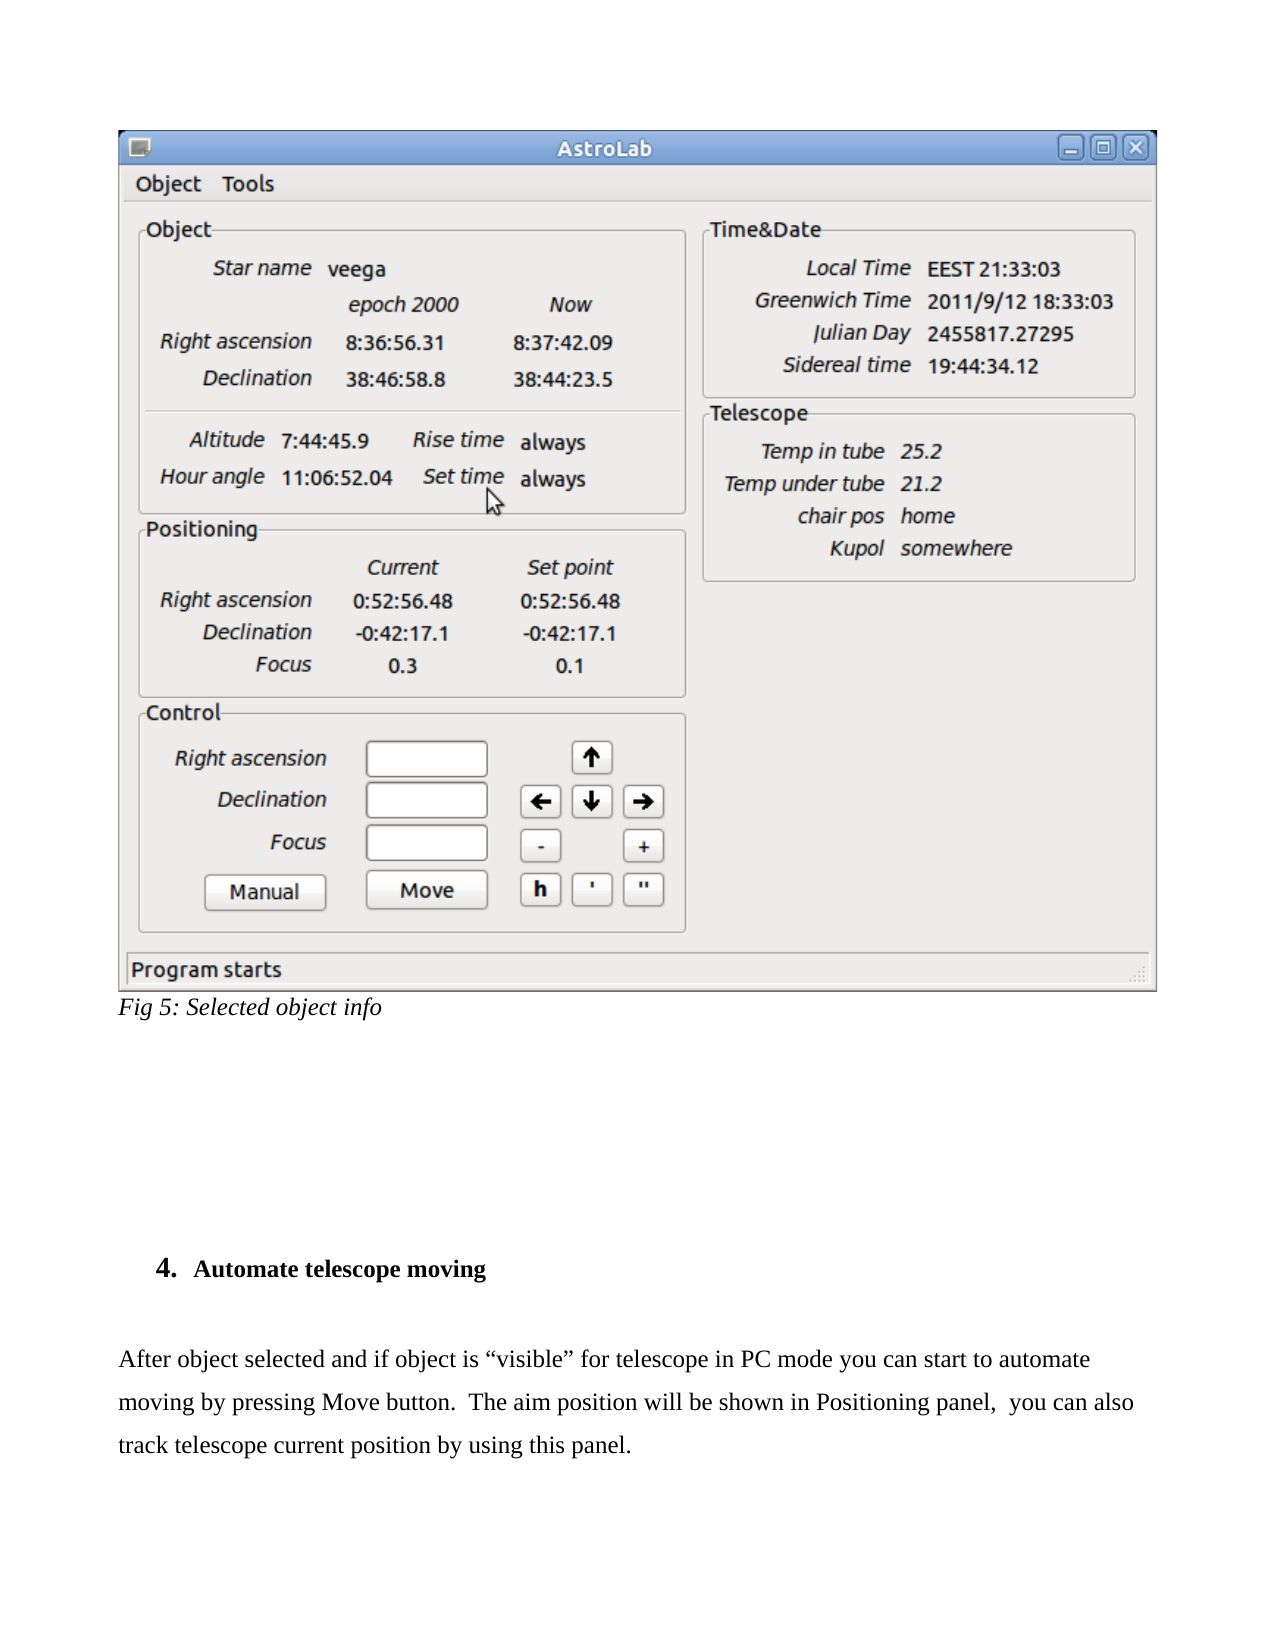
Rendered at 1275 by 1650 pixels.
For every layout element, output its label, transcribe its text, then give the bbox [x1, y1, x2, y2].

text Fig 5: Selected object info [118, 992, 1157, 1021]
picture [118, 130, 1158, 992]
list Automate telescope moving [156, 1251, 1157, 1284]
text After object selected and if object is “visible” for telescope in PC mode you can start to automate moving by pressing Move button. The aim position will be shown in Positioning panel, you can also track telescope current position by using this panel. [118, 1344, 1157, 1459]
